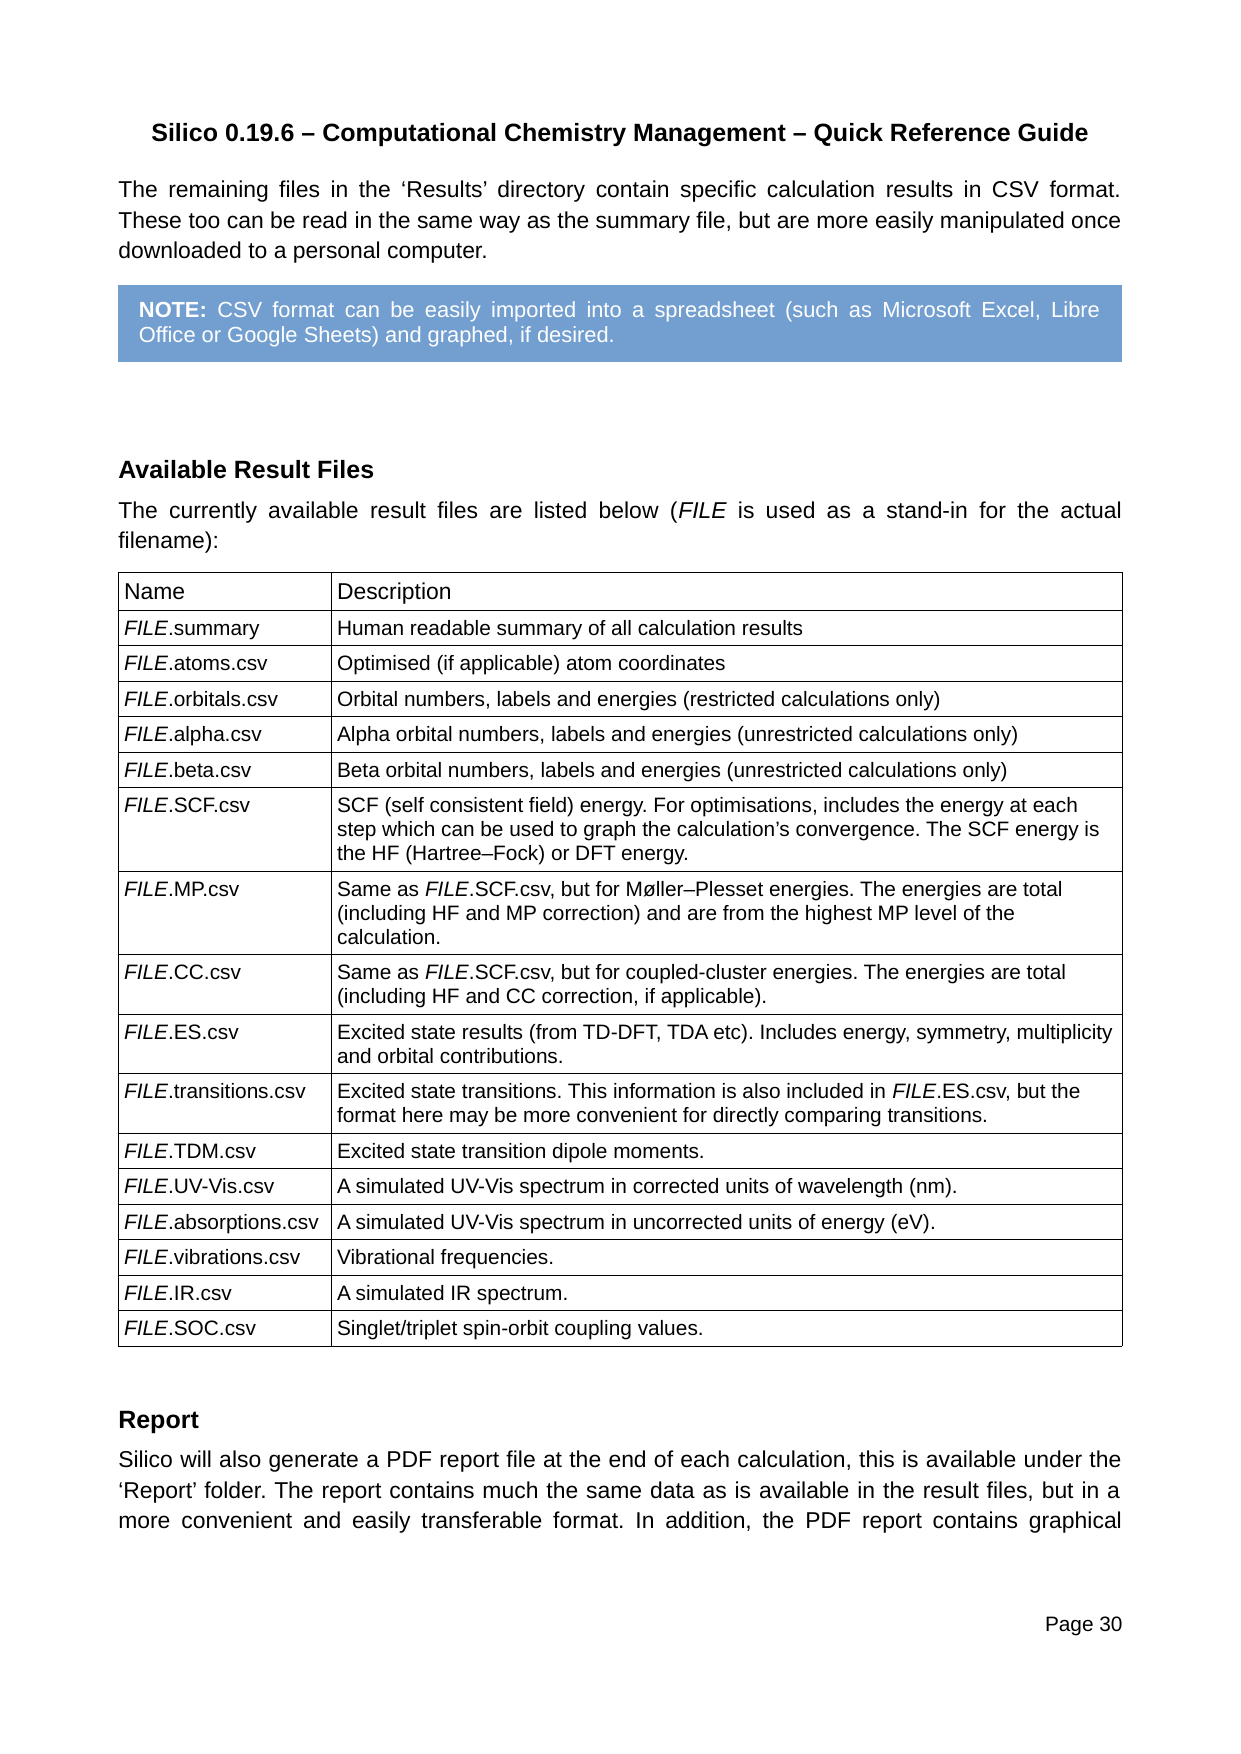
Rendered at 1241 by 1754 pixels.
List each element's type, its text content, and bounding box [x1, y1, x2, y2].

text The currently available result files are listed below (FILE is used as a stand-in for the actual filename): [118, 497, 1122, 553]
table_cell FILE.TDM.csv [119, 1134, 331, 1168]
table_header Name [119, 573, 331, 610]
table_cell A simulated UV-Vis spectrum in corrected units of wavelength (nm). [332, 1169, 1122, 1204]
table_cell Same as FILE.SCF.csv, but for Møller–Plesset energies. The energies are total (including HF and MP correction) and are from the highest MP level of the calculation. [332, 872, 1122, 954]
table_cell FILE.CC.csv [119, 955, 331, 1014]
table_header Description [332, 573, 1122, 610]
table_cell Optimised (if applicable) atom coordinates [332, 646, 1122, 681]
subtitle Available Result Files [118, 456, 1122, 484]
subtitle Report [118, 1405, 1122, 1434]
table_cell FILE.beta.csv [119, 753, 331, 787]
table_cell FILE.atoms.csv [119, 646, 331, 681]
table_cell FILE.orbitals.csv [119, 682, 331, 716]
table_cell FILE.IR.csv [119, 1276, 331, 1310]
table_cell FILE.summary [119, 611, 331, 645]
table_cell Vibrational frequencies. [332, 1240, 1122, 1275]
table_cell FILE.absorptions.csv [119, 1205, 331, 1239]
table_cell Same as FILE.SCF.csv, but for coupled-cluster energies. The energies are total (including HF and CC correction, if applicable). [332, 955, 1122, 1014]
table_cell FILE.SOC.csv [119, 1311, 331, 1346]
table_cell FILE.alpha.csv [119, 717, 331, 752]
table_cell FILE.UV-Vis.csv [119, 1169, 331, 1204]
text Silico will also generate a PDF report file at the end of each calculation, this is available under the ‘Report’ folder. The report contains much the same data as is available in the result files, but in a more convenient and easily transferable format. In addition, the PDF report contains graphical [118, 1446, 1122, 1533]
text NOTE: CSV format can be easily imported into a spreadsheet (such as Microsoft Excel, Libre Office or Google Sheets) and graphed, if desired. [139, 297, 1101, 347]
table_cell Orbital numbers, labels and energies (restricted calculations only) [332, 682, 1122, 716]
table_cell FILE.transitions.csv [119, 1074, 331, 1133]
text The remaining files in the ‘Results’ directory contain specific calculation results in CSV format. These too can be read in the same way as the summary file, but are more easily manipulated once downloaded to a personal computer. [118, 176, 1122, 263]
table_cell FILE.MP.csv [119, 872, 331, 954]
table_cell FILE.ES.csv [119, 1015, 331, 1073]
table_cell Excited state results (from TD-DFT, TDA etc). Includes energy, symmetry, multiplicity and orbital contributions. [332, 1015, 1122, 1073]
table_cell Excited state transition dipole moments. [332, 1134, 1122, 1168]
table_cell SCF (self consistent field) energy. For optimisations, includes the energy at each step which can be used to graph the calculation’s convergence. The SCF energy is the HF (Hartree–Fock) or DFT energy. [332, 788, 1122, 871]
table_cell Singlet/triplet spin-orbit coupling values. [332, 1311, 1122, 1346]
table_cell FILE.SCF.csv [119, 788, 331, 871]
table_cell Excited state transitions. This information is also included in FILE.ES.csv, but the format here may be more convenient for directly comparing transitions. [332, 1074, 1122, 1133]
table_cell A simulated IR spectrum. [332, 1276, 1122, 1310]
table_cell FILE.vibrations.csv [119, 1240, 331, 1275]
table_cell Human readable summary of all calculation results [332, 611, 1122, 645]
table_cell Alpha orbital numbers, labels and energies (unrestricted calculations only) [332, 717, 1122, 752]
table_cell Beta orbital numbers, labels and energies (unrestricted calculations only) [332, 753, 1122, 787]
table_cell A simulated UV-Vis spectrum in uncorrected units of energy (eV). [332, 1205, 1122, 1239]
